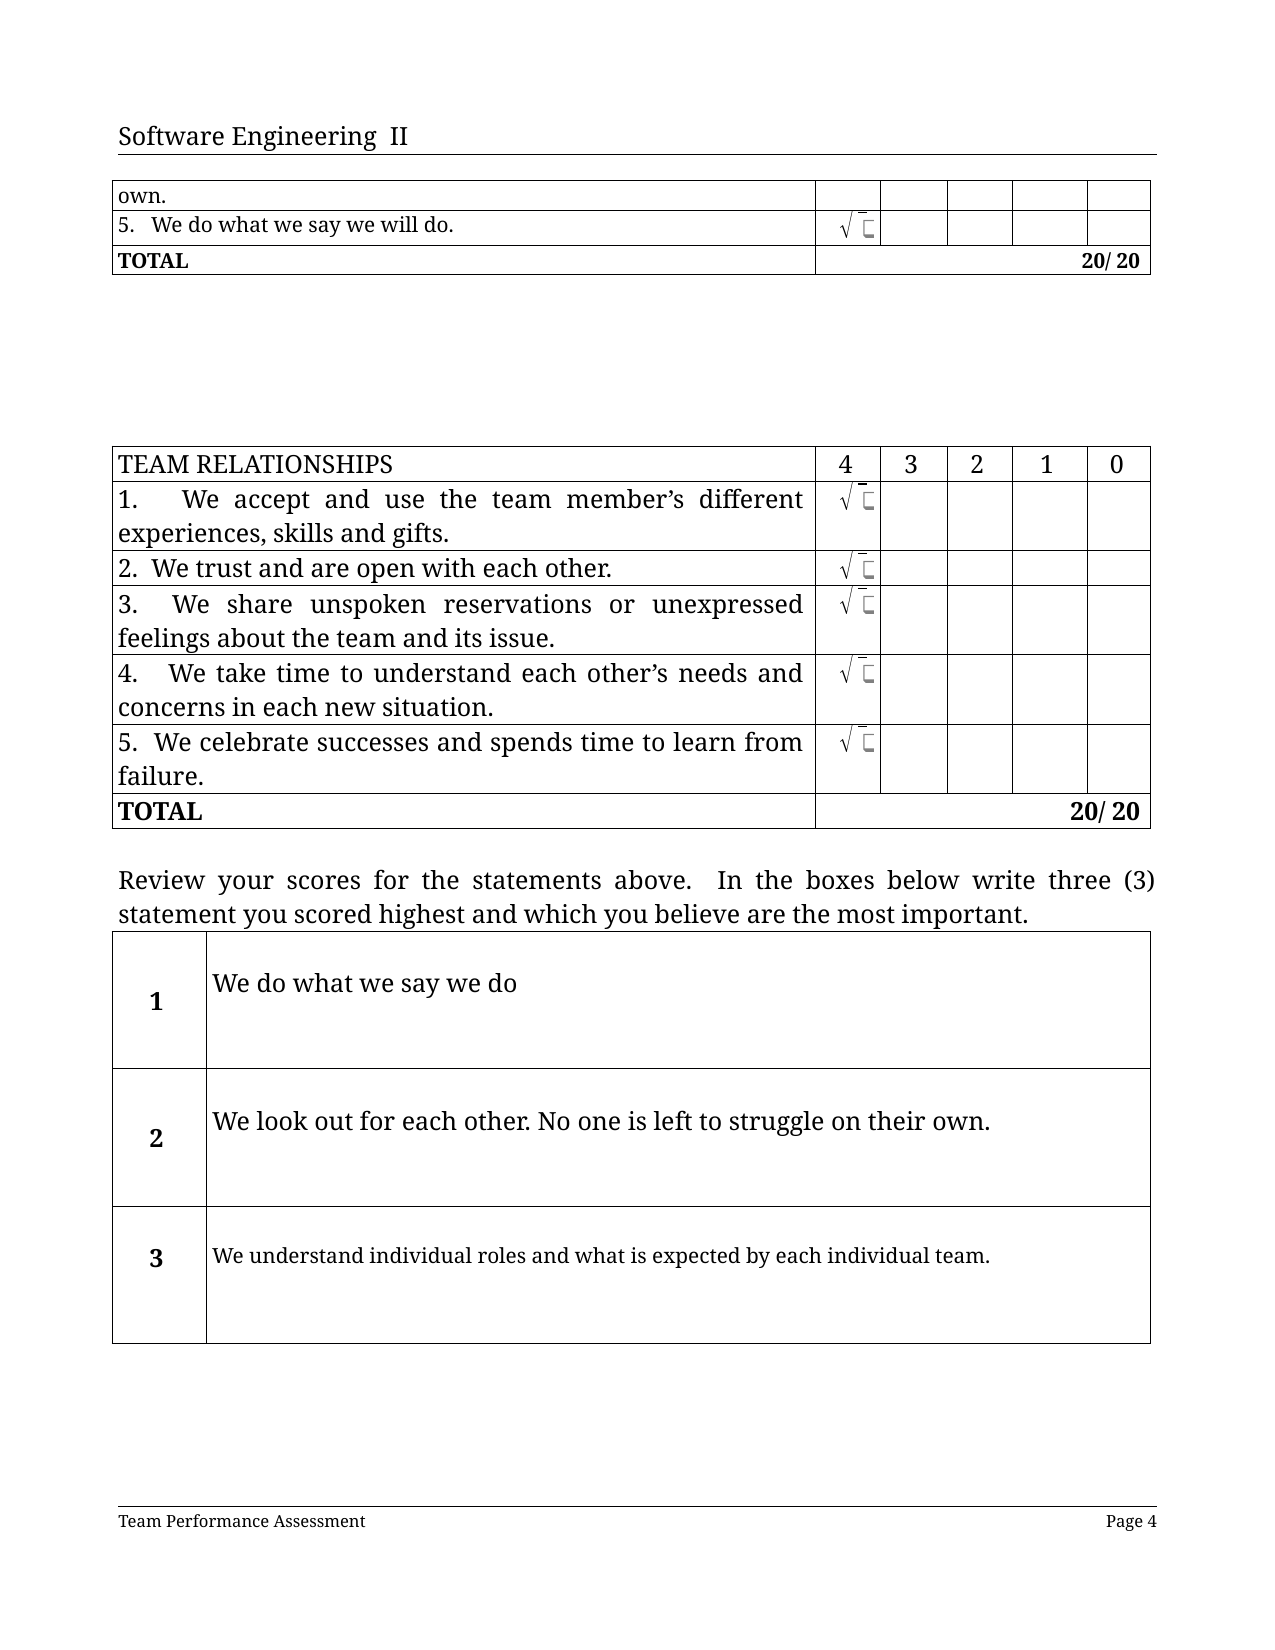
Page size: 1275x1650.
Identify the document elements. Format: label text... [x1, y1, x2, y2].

table_cell own. [113, 181, 815, 209]
table_cell We understand individual roles and what is expected by each individual team. [207, 1207, 1150, 1343]
table_cell [1088, 482, 1150, 550]
table_cell [1013, 181, 1087, 209]
table_cell 5. We celebrate successes and spends time to learn from failure. [113, 725, 815, 793]
table_cell [816, 655, 880, 723]
table_cell [881, 482, 947, 550]
table_header 0 [1088, 447, 1150, 481]
table_cell 2. We trust and are open with each other. [113, 551, 815, 585]
table_cell [1013, 551, 1087, 585]
table_header 3 [881, 447, 947, 481]
table_cell [881, 655, 947, 723]
table_cell [881, 211, 947, 245]
table_cell TOTAL [113, 794, 815, 828]
table_cell [881, 586, 947, 654]
table_cell [881, 181, 947, 209]
table_cell [948, 211, 1012, 245]
table_cell [1013, 725, 1087, 793]
table_cell [816, 725, 880, 793]
table_cell [1013, 586, 1087, 654]
table_cell [881, 551, 947, 585]
table_cell [948, 655, 1012, 723]
table_cell 3. We share unspoken reservations or unexpressed feelings about the team and its issue. [113, 586, 815, 654]
table_cell [948, 181, 1012, 209]
table_header 1 [1013, 447, 1087, 481]
table_header TEAM RELATIONSHIPS [113, 447, 815, 481]
table_cell [881, 725, 947, 793]
table_cell [948, 725, 1012, 793]
table_cell We look out for each other. No one is left to struggle on their own. [207, 1069, 1150, 1206]
table_cell [816, 551, 880, 585]
table_cell [948, 482, 1012, 550]
table_cell 4. We take time to understand each other’s needs and concerns in each new situation. [113, 655, 815, 723]
table_cell [816, 482, 880, 550]
table_cell [948, 586, 1012, 654]
table_cell [1088, 725, 1150, 793]
table_cell [1088, 586, 1150, 654]
table_cell [1013, 482, 1087, 550]
table_cell 5. We do what we say we will do. [113, 211, 815, 245]
table_cell TOTAL [113, 246, 815, 274]
table_header 2 [948, 447, 1012, 481]
table_header We do what we say we do [207, 932, 1150, 1068]
table_cell [948, 551, 1012, 585]
text Review your scores for the statements above. In the boxes below write three (3) statement you scored highest and which you believe are the most important. [118, 863, 1157, 931]
table_cell [1088, 655, 1150, 723]
table_cell [816, 211, 880, 245]
table_cell [1088, 181, 1150, 209]
table_header 4 [816, 447, 880, 481]
table_cell [1088, 551, 1150, 585]
table_cell 3 [113, 1207, 206, 1343]
table_header 1 [113, 932, 206, 1068]
table_cell [1013, 655, 1087, 723]
table_cell 1. We accept and use the team member’s different experiences, skills and gifts. [113, 482, 815, 550]
table_cell 20/ 20 [816, 794, 1150, 828]
table_cell [816, 586, 880, 654]
table_cell [816, 181, 880, 209]
table_cell 2 [113, 1069, 206, 1206]
table_cell [1088, 211, 1150, 245]
table_cell 20/ 20 [816, 246, 1150, 274]
table_cell [1013, 211, 1087, 245]
